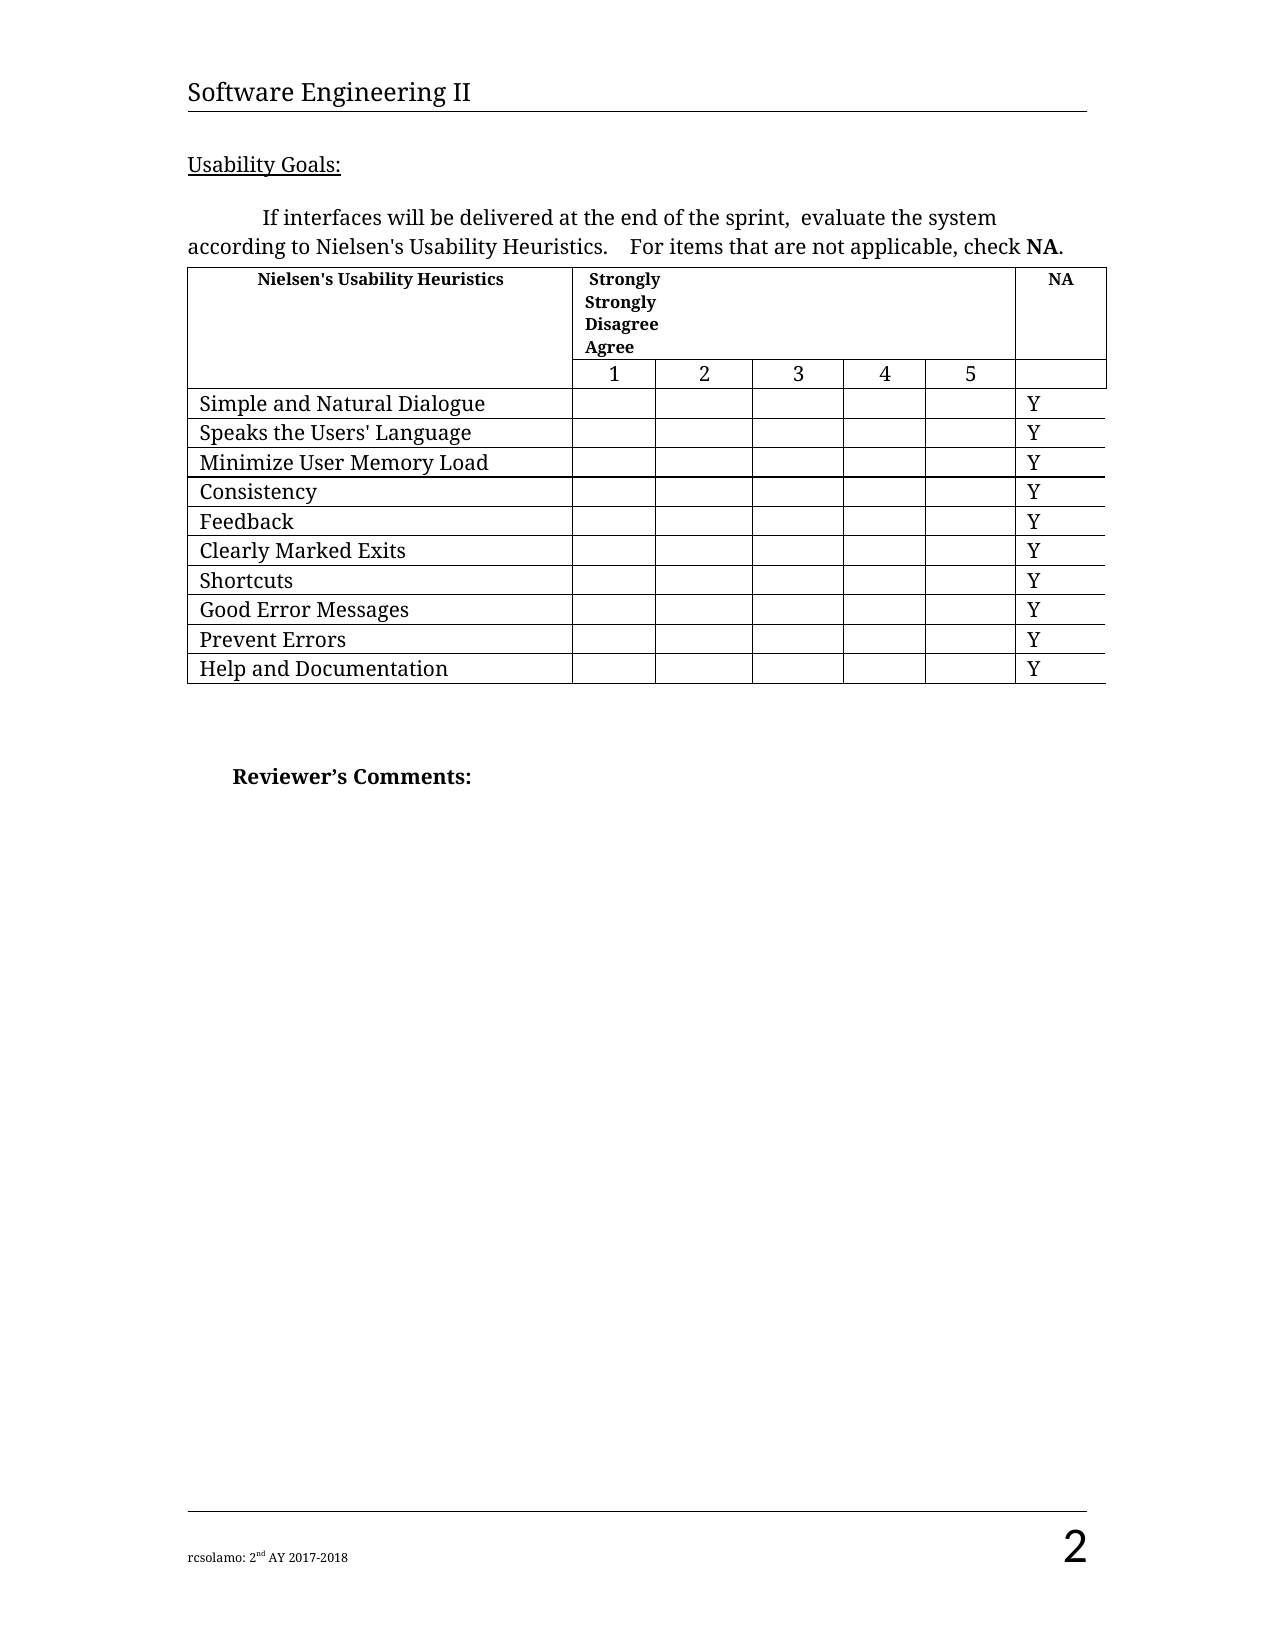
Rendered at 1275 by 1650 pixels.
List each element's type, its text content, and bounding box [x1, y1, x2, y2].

table_cell [926, 507, 1015, 535]
table_cell [844, 389, 925, 417]
table_header Strongly Strongly Disagree Agree [573, 268, 1015, 358]
table_cell 1 [573, 360, 655, 388]
table_cell Simple and Natural Dialogue [188, 389, 572, 417]
table_cell Y [1016, 653, 1106, 683]
table_cell [926, 448, 1015, 476]
table_cell [753, 625, 843, 653]
table_cell Y [1016, 476, 1106, 506]
table_cell [573, 507, 655, 535]
table_cell [656, 478, 752, 506]
text Usability Goals: [187, 150, 1087, 178]
table_cell Y [1016, 389, 1106, 417]
table_cell [573, 389, 655, 417]
table_cell [753, 536, 843, 565]
table_cell [573, 595, 655, 624]
table_cell Consistency [188, 478, 572, 506]
table_cell [656, 566, 752, 594]
table_cell [926, 625, 1015, 653]
table_cell [753, 478, 843, 506]
table_cell [926, 389, 1015, 417]
table_cell [753, 419, 843, 447]
table_cell [753, 566, 843, 594]
table_header NA [1016, 268, 1106, 358]
table_cell [926, 478, 1015, 506]
table_cell [573, 566, 655, 594]
table_cell [844, 478, 925, 506]
table_cell [656, 536, 752, 565]
table_cell [844, 419, 925, 447]
table_cell [573, 654, 655, 683]
table_cell [656, 654, 752, 683]
table_header Nielsen's Usability Heuristics [188, 268, 572, 388]
table_cell [656, 625, 752, 653]
table_cell [753, 595, 843, 624]
table_cell Minimize User Memory Load [188, 448, 572, 476]
table_cell [844, 507, 925, 535]
table_cell [844, 625, 925, 653]
table_cell [1016, 360, 1106, 388]
table_cell [753, 389, 843, 417]
table_cell [753, 448, 843, 476]
table_cell 3 [753, 360, 843, 388]
table_cell Prevent Errors [188, 625, 572, 653]
table_cell [656, 595, 752, 624]
table_cell [926, 419, 1015, 447]
table_cell Help and Documentation [188, 654, 572, 683]
table_cell [656, 448, 752, 476]
table_cell Feedback [188, 507, 572, 535]
table_cell Y [1016, 565, 1106, 594]
table_cell [844, 595, 925, 624]
table_cell [844, 448, 925, 476]
table_cell 4 [844, 360, 925, 388]
table_cell Y [1016, 535, 1106, 565]
table_cell Y [1016, 447, 1106, 476]
subtitle If interfaces will be delivered at the end of the sprint, evaluate the system according to Nielsen's Usability Heuristics. For items that are not applicable, check NA. [187, 203, 1087, 260]
table_cell [926, 654, 1015, 683]
subtitle Reviewer’s Comments: [187, 762, 1087, 819]
table_cell Good Error Messages [188, 595, 572, 624]
table_cell [573, 536, 655, 565]
table_cell Clearly Marked Exits [188, 536, 572, 565]
table_cell [753, 654, 843, 683]
table_cell Y [1016, 594, 1106, 624]
table_cell Shortcuts [188, 566, 572, 594]
table_cell [844, 654, 925, 683]
table_cell [656, 419, 752, 447]
table_cell [753, 507, 843, 535]
table_cell 2 [656, 360, 752, 388]
table_cell [926, 595, 1015, 624]
table_cell Speaks the Users' Language [188, 419, 572, 447]
table_cell [573, 625, 655, 653]
table_cell [656, 507, 752, 535]
table_cell [926, 566, 1015, 594]
table_cell Y [1016, 624, 1106, 653]
table_cell Y [1016, 418, 1106, 447]
table_cell Y [1016, 506, 1106, 535]
table_cell [573, 478, 655, 506]
table_cell 5 [926, 360, 1015, 388]
table_cell [844, 536, 925, 565]
table_cell [926, 536, 1015, 565]
table_cell [656, 389, 752, 417]
table_cell [573, 448, 655, 476]
table_cell [844, 566, 925, 594]
table_cell [573, 419, 655, 447]
